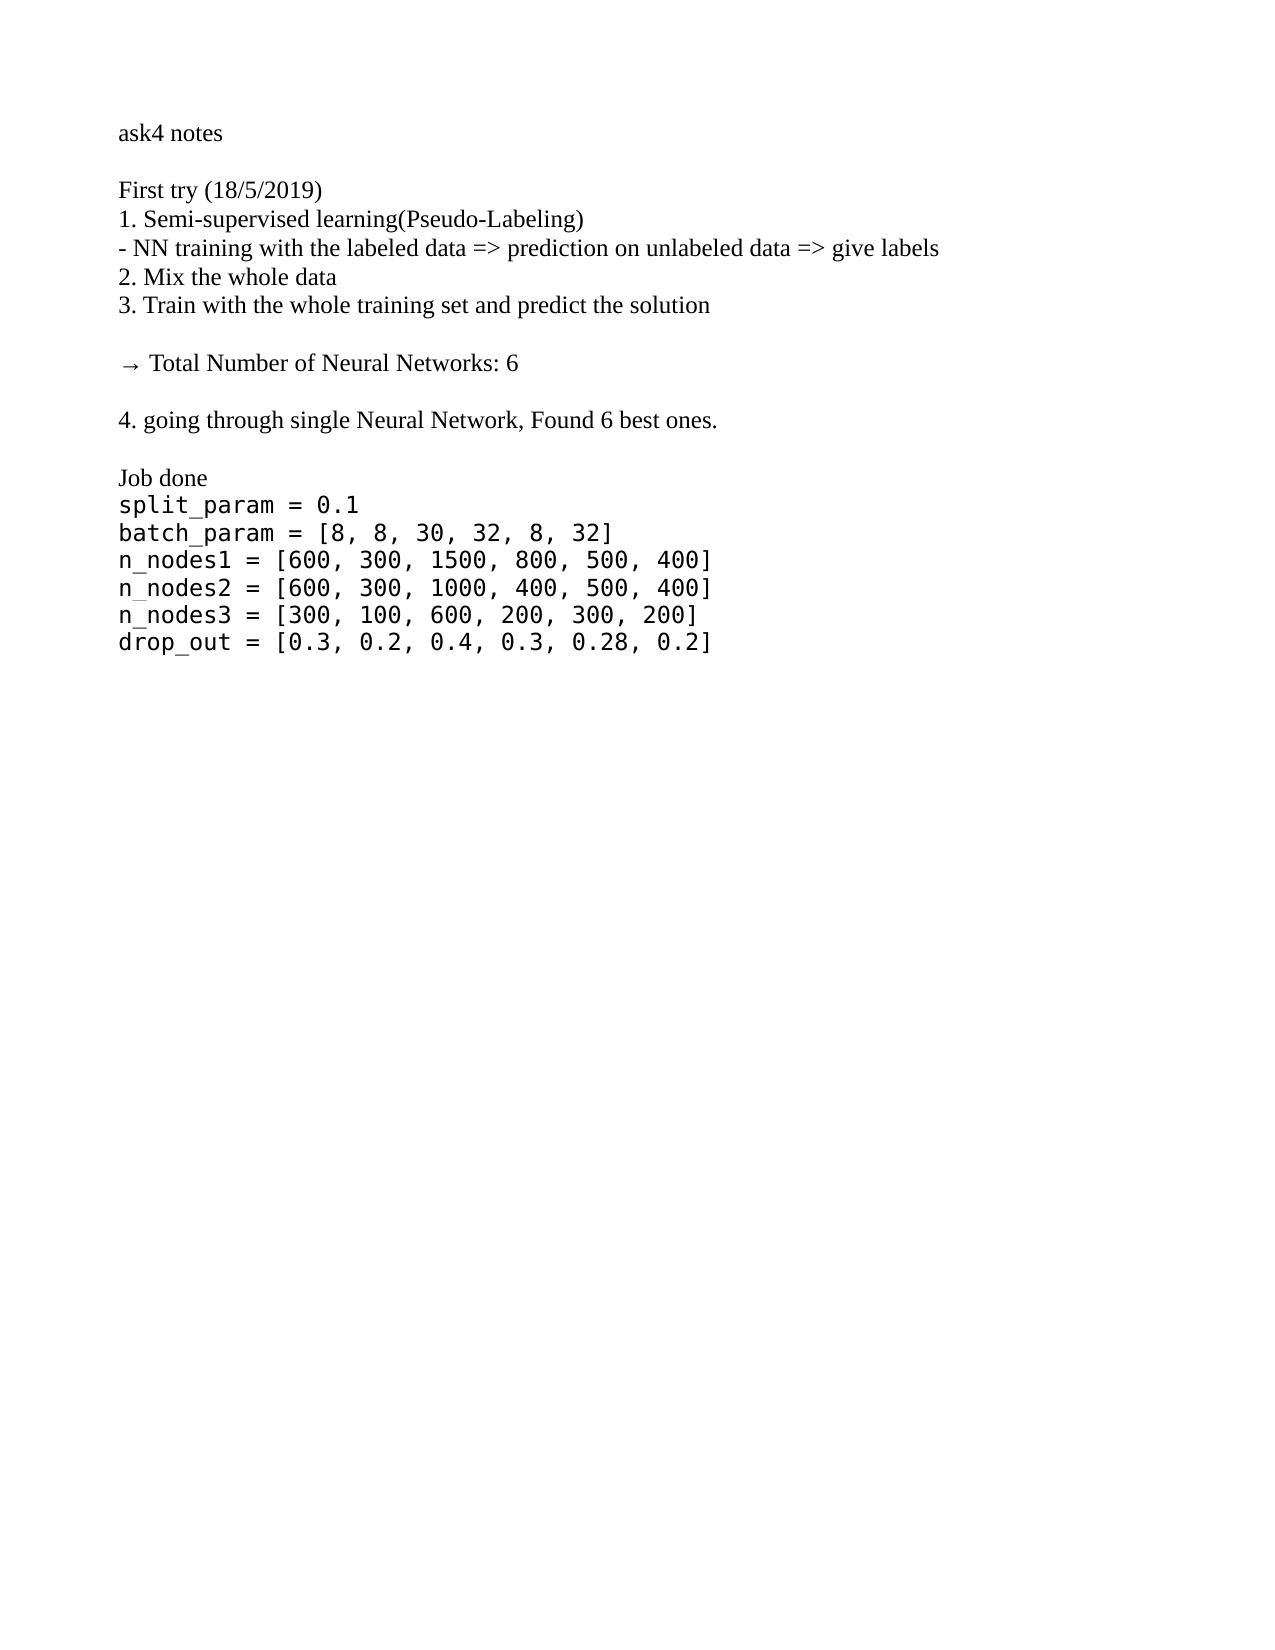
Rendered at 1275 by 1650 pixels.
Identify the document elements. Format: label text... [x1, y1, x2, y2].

text n_nodes1 = [600, 300, 1500, 800, 500, 400] [118, 547, 1157, 574]
text 3. Train with the whole training set and predict the solution [118, 291, 1157, 319]
text 2. Mix the whole data [118, 262, 1157, 291]
text First try (18/5/2019) [118, 176, 1157, 204]
text drop_out = [0.3, 0.2, 0.4, 0.3, 0.28, 0.2] [118, 629, 1157, 656]
text 4. going through single Neural Network, Found 6 best ones. [118, 406, 1157, 434]
text n_nodes3 = [300, 100, 600, 200, 300, 200] [118, 601, 1157, 629]
text split_param = 0.1 [118, 492, 1157, 519]
text 1. Semi-supervised learning(Pseudo-Labeling) [118, 204, 1157, 233]
text Job done [118, 463, 1157, 492]
text n_nodes2 = [600, 300, 1000, 400, 500, 400] [118, 574, 1157, 601]
text batch_param = [8, 8, 30, 32, 8, 32] [118, 519, 1157, 547]
text → Total Number of Neural Networks: 6 [118, 348, 1157, 377]
text ask4 notes [118, 118, 1157, 147]
text - NN training with the labeled data => prediction on unlabeled data => give labels [118, 233, 1157, 262]
